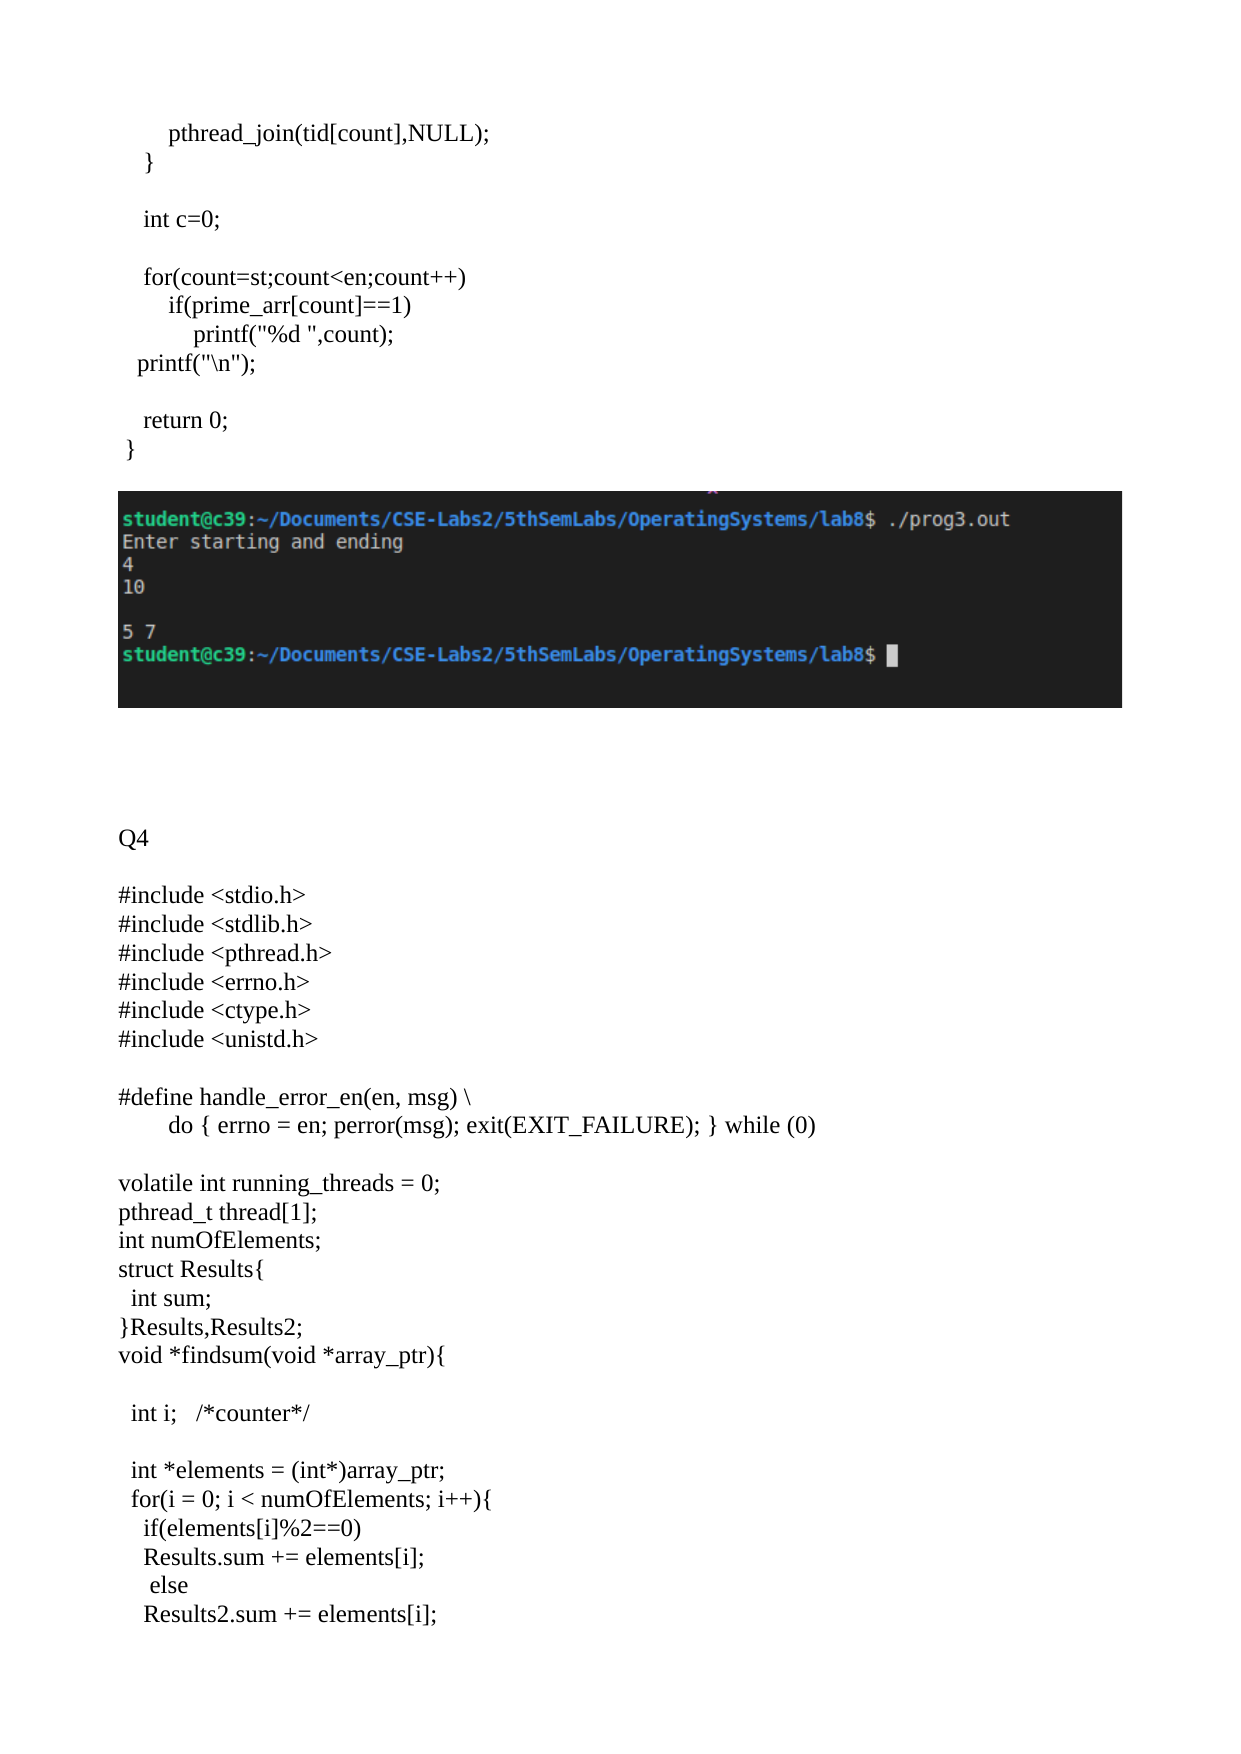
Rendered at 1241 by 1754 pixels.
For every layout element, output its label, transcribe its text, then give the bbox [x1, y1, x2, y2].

text do { errno = en; perror(msg); exit(EXIT_FAILURE); } while (0) [118, 1111, 1122, 1139]
text int c=0; [118, 204, 1122, 233]
text if(elements[i]%2==0) [118, 1513, 1122, 1542]
text printf("\n"); [118, 348, 1122, 377]
text #include <errno.h> [118, 967, 1122, 996]
text volatile int running_threads = 0; [118, 1168, 1122, 1197]
text Q4 [118, 823, 1122, 852]
text int *elements = (int*)array_ptr; [118, 1456, 1122, 1484]
text #include <unistd.h> [118, 1024, 1122, 1053]
text int sum; [118, 1283, 1122, 1312]
text Results.sum += elements[i]; [118, 1542, 1122, 1571]
text #define handle_error_en(en, msg) \ [118, 1082, 1122, 1111]
text for(i = 0; i < numOfElements; i++){ [118, 1484, 1122, 1513]
text #include <stdio.h> [118, 881, 1122, 909]
text pthread_join(tid[count],NULL); [118, 118, 1122, 147]
text #include <ctype.h> [118, 996, 1122, 1024]
text return 0; [118, 406, 1122, 434]
text } [118, 147, 1122, 176]
text int i; /*counter*/ [118, 1398, 1122, 1427]
text Results2.sum += elements[i]; [118, 1599, 1122, 1628]
text #include <stdlib.h> [118, 909, 1122, 938]
text for(count=st;count<en;count++) [118, 262, 1122, 291]
text } [118, 434, 1122, 463]
text printf("%d ",count); [118, 319, 1122, 348]
text if(prime_arr[count]==1) [118, 291, 1122, 319]
text struct Results{ [118, 1254, 1122, 1283]
text #include <pthread.h> [118, 938, 1122, 967]
text void *findsum(void *array_ptr){ [118, 1341, 1122, 1369]
text int numOfElements; [118, 1226, 1122, 1254]
picture [118, 491, 1123, 708]
text pthread_t thread[1]; [118, 1197, 1122, 1226]
text else [118, 1571, 1122, 1599]
text }Results,Results2; [118, 1312, 1122, 1341]
